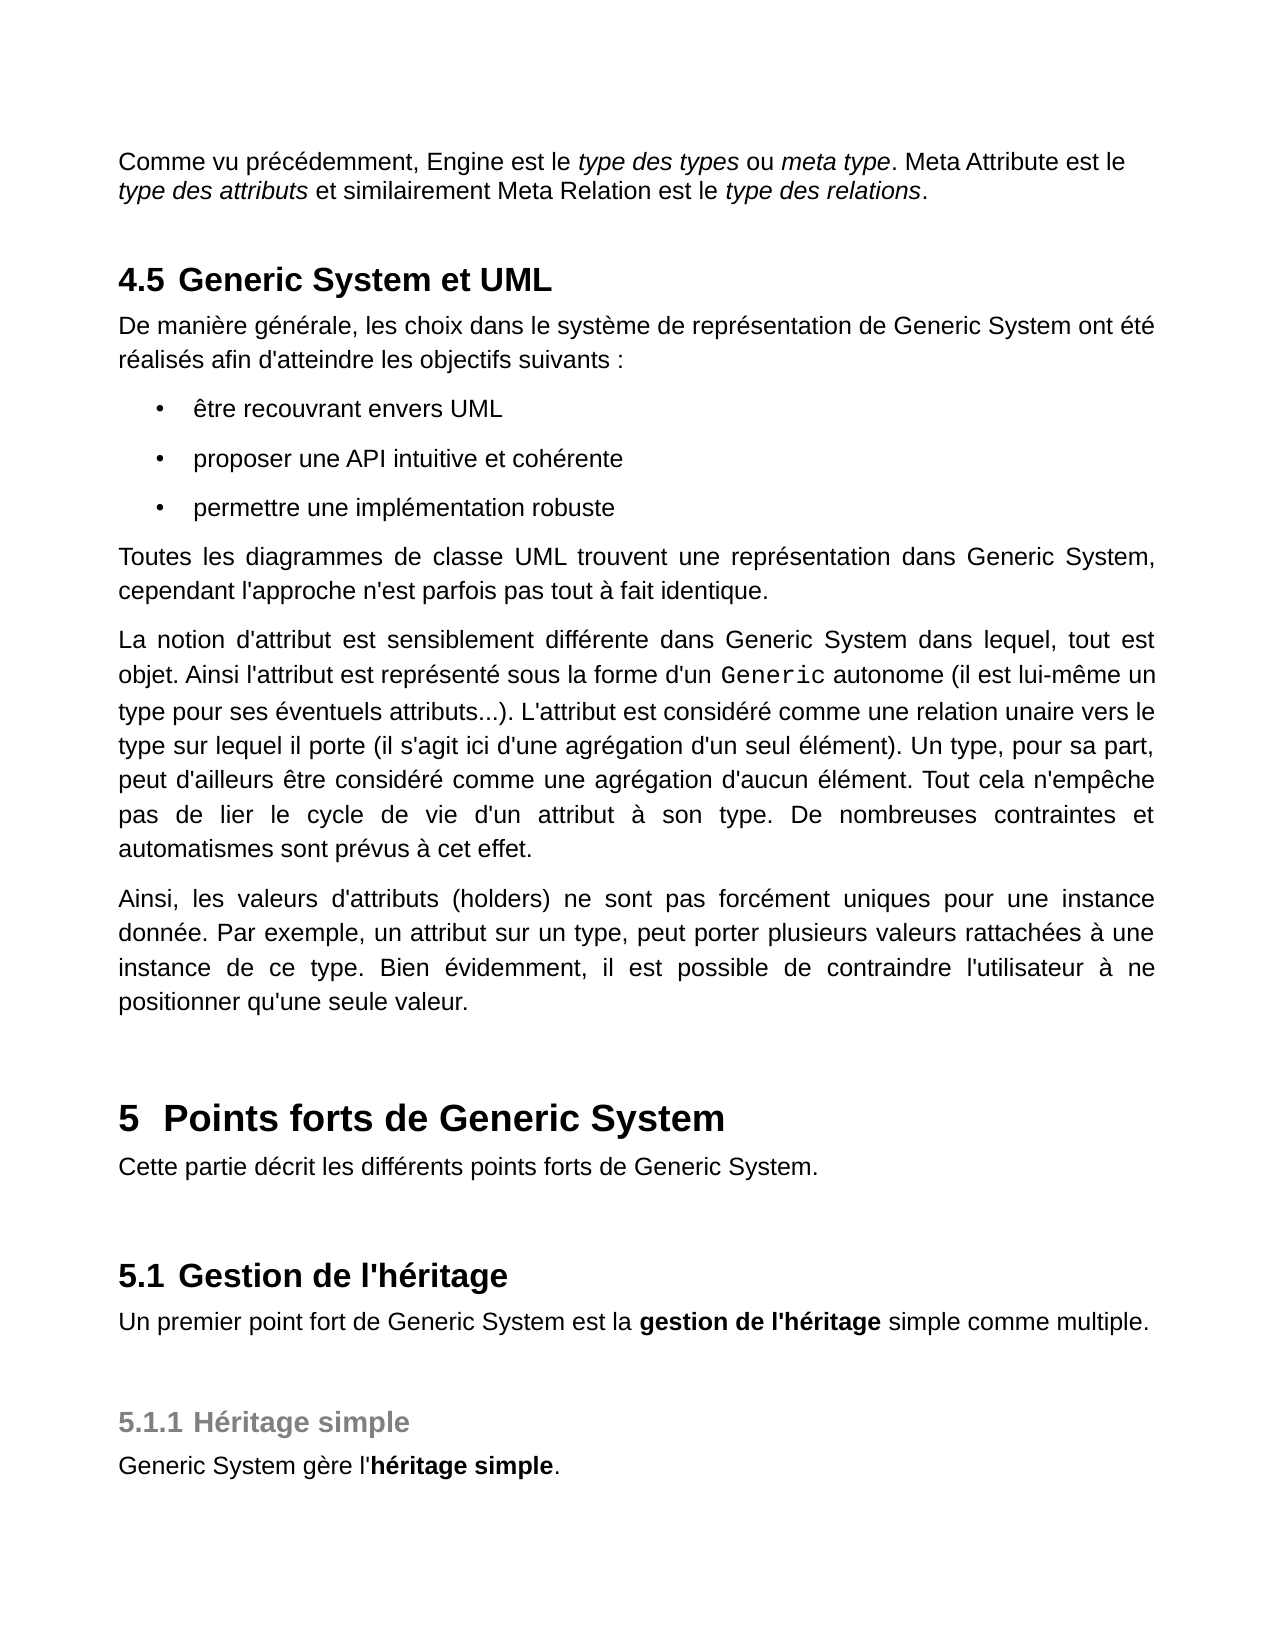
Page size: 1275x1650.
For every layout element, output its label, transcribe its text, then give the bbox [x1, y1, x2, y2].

text Ainsi, les valeurs d'attributs (holders) ne sont pas forcément uniques pour une instance donnée. Par exemple, un attribut sur un type, peut porter plusieurs valeurs rattachées à une instance de ce type. Bien évidemment, il est possible de contraindre l'utilisateur à ne positionner qu'une seule valeur. [118, 883, 1157, 1016]
list proposer une API intuitive et cohérente [156, 443, 1157, 472]
subtitle Generic System et UML [118, 260, 1157, 298]
subtitle Points forts de Generic System [118, 1096, 1157, 1139]
list permettre une implémentation robuste [156, 493, 1157, 522]
text Comme vu précédemment, Engine est le type des types ou meta type. Meta Attribute est le type des attributs et similairement Meta Relation est le type des relations. [118, 147, 1157, 204]
text Generic System gère l'héritage simple. [118, 1451, 1157, 1480]
text De manière générale, les choix dans le système de représentation de Generic System ont été réalisés afin d'atteindre les objectifs suivants : [118, 311, 1157, 374]
text Un premier point fort de Generic System est la gestion de l'héritage simple comme multiple. [118, 1307, 1157, 1336]
subtitle Gestion de l'héritage [118, 1256, 1157, 1295]
text La notion d'attribut est sensiblement différente dans Generic System dans lequel, tout est objet. Ainsi l'attribut est représenté sous la forme d'un Generic autonome (il est lui-même un type pour ses éventuels attributs...). L'attribut est considéré comme une relation unaire vers le type sur lequel il porte (il s'agit ici d'une agrégation d'un seul élément). Un type, pour sa part, peut d'ailleurs être considéré comme une agrégation d'aucun élément. Tout cela n'empêche pas de lier le cycle de vie d'un attribut à son type. De nombreuses contraintes et automatismes sont prévus à cet effet. [118, 625, 1157, 863]
subtitle Héritage simple [118, 1405, 1157, 1439]
text Toutes les diagrammes de classe UML trouvent une représentation dans Generic System, cependant l'approche n'est parfois pas tout à fait identique. [118, 542, 1157, 605]
list être recouvrant envers UML [156, 394, 1157, 423]
text Cette partie décrit les différents points forts de Generic System. [118, 1152, 1157, 1180]
